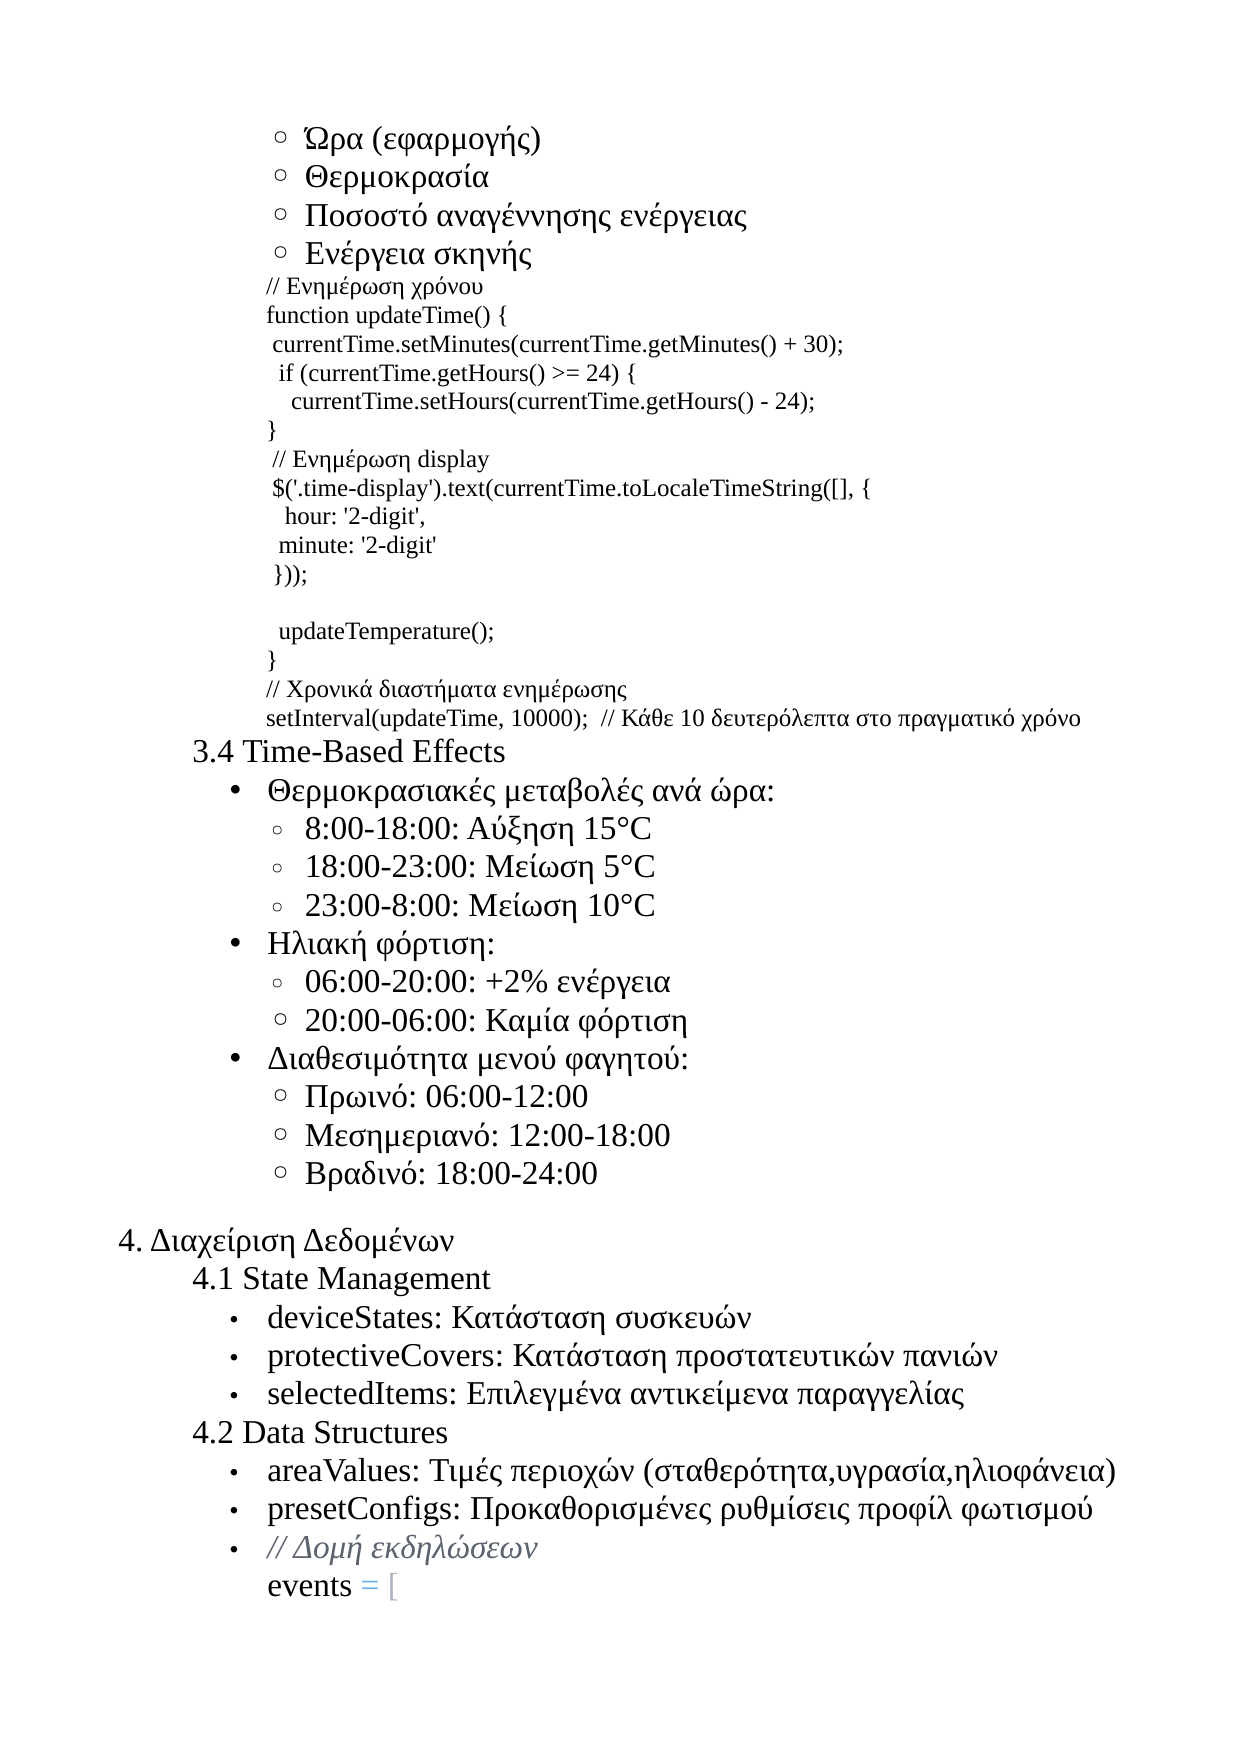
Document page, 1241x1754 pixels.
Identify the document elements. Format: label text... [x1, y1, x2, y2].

list 8:00-18:00: Αύξηση 15°C [267, 808, 1122, 846]
text updateTemperature(); [118, 616, 1122, 645]
list Πρωινό: 06:00-12:00 [267, 1076, 1122, 1115]
list Διαθεσιμότητα μενού φαγητού: [229, 1038, 1122, 1076]
text currentTime.setMinutes(currentTime.getMinutes() + 30); [118, 329, 1122, 358]
text // Ενημέρωση display [118, 444, 1122, 473]
list Ποσοστό αναγέννησης ενέργειας [267, 195, 1122, 233]
list 06:00-20:00: +2% ενέργεια [267, 961, 1122, 1000]
text setInterval(updateTime, 10000); // Κάθε 10 δευτερόλεπτα στο πραγματικό χρόνο [118, 703, 1122, 731]
text 4.1 State Management [118, 1258, 1122, 1297]
text })); [118, 559, 1122, 588]
list Μεσημεριανό: 12:00-18:00 [267, 1115, 1122, 1153]
text 4.2 Data Structures [118, 1412, 1122, 1450]
list selectedItems: Επιλεγμένα αντικείμενα παραγγελίας [229, 1373, 1122, 1412]
text function updateTime() { [118, 300, 1122, 329]
list presetConfigs: Προκαθορισμένες ρυθμίσεις προφίλ φωτισμού [229, 1488, 1122, 1527]
text if (currentTime.getHours() >= 24) { [118, 358, 1122, 386]
list Ηλιακή φόρτιση: [229, 923, 1122, 961]
list Βραδινό: 18:00-24:00 [267, 1153, 1122, 1191]
text currentTime.setHours(currentTime.getHours() - 24); [118, 386, 1122, 415]
list 23:00-8:00: Μείωση 10°C [267, 885, 1122, 923]
text // Ενημέρωση χρόνου [118, 271, 1122, 300]
list // Δομή εκδηλώσεων [229, 1527, 1122, 1565]
list Ώρα (εφαρμογής) [267, 118, 1122, 156]
list Θερμοκρασιακές μεταβολές ανά ώρα: [229, 770, 1122, 808]
text // Χρονικά διαστήματα ενημέρωσης [118, 674, 1122, 703]
text hour: '2-digit', [118, 501, 1122, 530]
text } [118, 415, 1122, 444]
list protectiveCovers: Κατάσταση προστατευτικών πανιών [229, 1335, 1122, 1373]
list 18:00-23:00: Μείωση 5°C [267, 846, 1122, 885]
list Θερμοκρασία [267, 156, 1122, 195]
list 20:00-06:00: Καμία φόρτιση [267, 1000, 1122, 1038]
list Ενέργεια σκηνής [267, 233, 1122, 271]
list areaValues: Τιμές περιοχών (σταθερότητα,υγρασία,ηλιοφάνεια) [229, 1450, 1122, 1488]
text $('.time-display').text(currentTime.toLocaleTimeString([], { [118, 473, 1122, 501]
list events = [ [229, 1565, 1122, 1603]
text } [118, 645, 1122, 674]
text 4. Διαχείριση Δεδομένων [118, 1220, 1122, 1258]
text 3.4 Time-Based Effects [118, 731, 1122, 770]
list deviceStates: Κατάσταση συσκευών [229, 1297, 1122, 1335]
text minute: '2-digit' [118, 530, 1122, 559]
